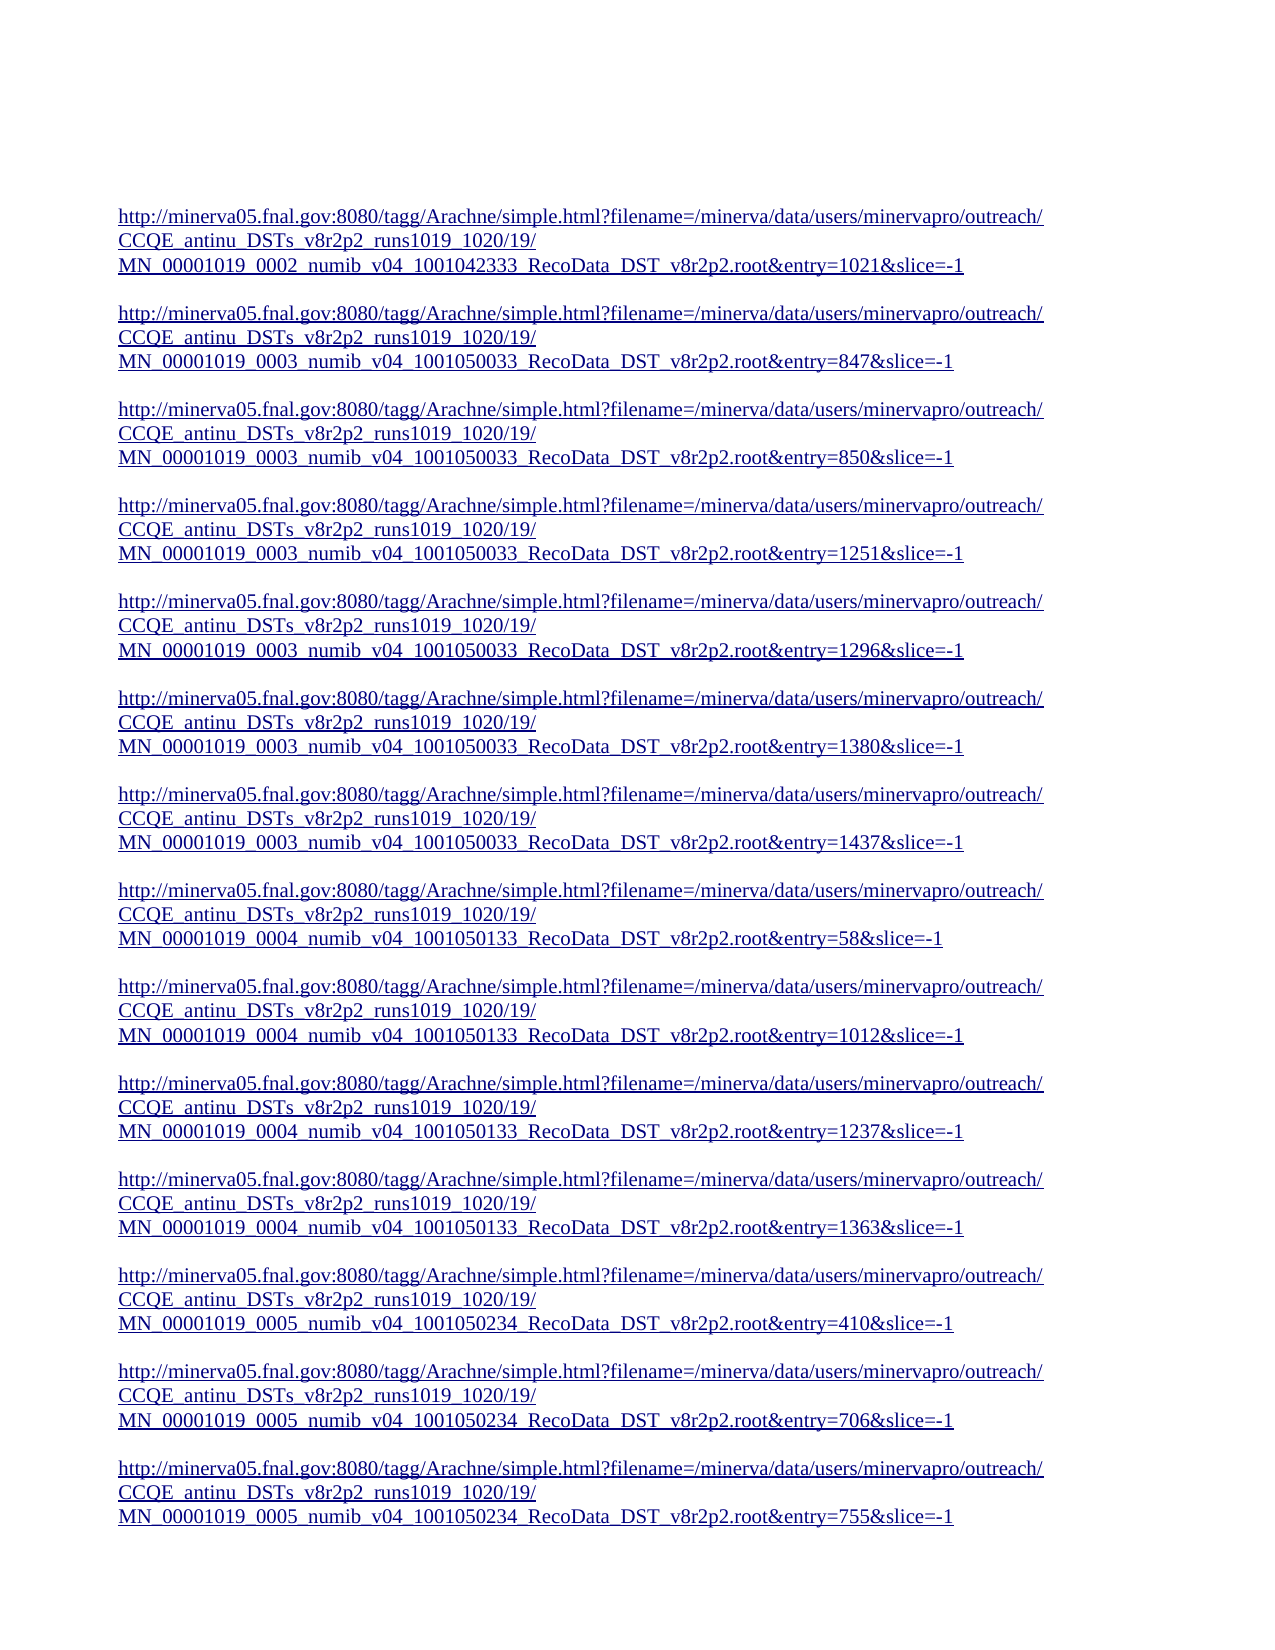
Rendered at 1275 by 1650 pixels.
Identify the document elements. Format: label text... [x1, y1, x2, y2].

text http://minerva05.fnal.gov:8080/tagg/Arachne/simple.html?filename=/minerva/data/users/minervapro/outreach/CCQE_antinu_DSTs_v8r2p2_runs1019_1020/19/MN_00001019_0005_numib_v04_1001050234_RecoData_DST_v8r2p2.root&entry=410&slice=-1 [118, 1263, 1157, 1335]
text http://minerva05.fnal.gov:8080/tagg/Arachne/simple.html?filename=/minerva/data/users/minervapro/outreach/CCQE_antinu_DSTs_v8r2p2_runs1019_1020/19/MN_00001019_0002_numib_v04_1001042333_RecoData_DST_v8r2p2.root&entry=1021&slice=-1 [118, 204, 1157, 277]
text http://minerva05.fnal.gov:8080/tagg/Arachne/simple.html?filename=/minerva/data/users/minervapro/outreach/CCQE_antinu_DSTs_v8r2p2_runs1019_1020/19/MN_00001019_0004_numib_v04_1001050133_RecoData_DST_v8r2p2.root&entry=58&slice=-1 [118, 878, 1157, 950]
text http://minerva05.fnal.gov:8080/tagg/Arachne/simple.html?filename=/minerva/data/users/minervapro/outreach/CCQE_antinu_DSTs_v8r2p2_runs1019_1020/19/MN_00001019_0004_numib_v04_1001050133_RecoData_DST_v8r2p2.root&entry=1012&slice=-1 [118, 974, 1157, 1047]
text http://minerva05.fnal.gov:8080/tagg/Arachne/simple.html?filename=/minerva/data/users/minervapro/outreach/CCQE_antinu_DSTs_v8r2p2_runs1019_1020/19/MN_00001019_0004_numib_v04_1001050133_RecoData_DST_v8r2p2.root&entry=1237&slice=-1 [118, 1071, 1157, 1143]
text http://minerva05.fnal.gov:8080/tagg/Arachne/simple.html?filename=/minerva/data/users/minervapro/outreach/CCQE_antinu_DSTs_v8r2p2_runs1019_1020/19/MN_00001019_0003_numib_v04_1001050033_RecoData_DST_v8r2p2.root&entry=1296&slice=-1 [118, 589, 1157, 662]
text http://minerva05.fnal.gov:8080/tagg/Arachne/simple.html?filename=/minerva/data/users/minervapro/outreach/CCQE_antinu_DSTs_v8r2p2_runs1019_1020/19/MN_00001019_0005_numib_v04_1001050234_RecoData_DST_v8r2p2.root&entry=755&slice=-1 [118, 1456, 1157, 1528]
text http://minerva05.fnal.gov:8080/tagg/Arachne/simple.html?filename=/minerva/data/users/minervapro/outreach/CCQE_antinu_DSTs_v8r2p2_runs1019_1020/19/MN_00001019_0003_numib_v04_1001050033_RecoData_DST_v8r2p2.root&entry=1251&slice=-1 [118, 493, 1157, 565]
text http://minerva05.fnal.gov:8080/tagg/Arachne/simple.html?filename=/minerva/data/users/minervapro/outreach/CCQE_antinu_DSTs_v8r2p2_runs1019_1020/19/MN_00001019_0003_numib_v04_1001050033_RecoData_DST_v8r2p2.root&entry=1437&slice=-1 [118, 782, 1157, 854]
text http://minerva05.fnal.gov:8080/tagg/Arachne/simple.html?filename=/minerva/data/users/minervapro/outreach/CCQE_antinu_DSTs_v8r2p2_runs1019_1020/19/MN_00001019_0004_numib_v04_1001050133_RecoData_DST_v8r2p2.root&entry=1363&slice=-1 [118, 1167, 1157, 1239]
text http://minerva05.fnal.gov:8080/tagg/Arachne/simple.html?filename=/minerva/data/users/minervapro/outreach/CCQE_antinu_DSTs_v8r2p2_runs1019_1020/19/MN_00001019_0003_numib_v04_1001050033_RecoData_DST_v8r2p2.root&entry=850&slice=-1 [118, 397, 1157, 469]
text http://minerva05.fnal.gov:8080/tagg/Arachne/simple.html?filename=/minerva/data/users/minervapro/outreach/CCQE_antinu_DSTs_v8r2p2_runs1019_1020/19/MN_00001019_0005_numib_v04_1001050234_RecoData_DST_v8r2p2.root&entry=706&slice=-1 [118, 1359, 1157, 1432]
text http://minerva05.fnal.gov:8080/tagg/Arachne/simple.html?filename=/minerva/data/users/minervapro/outreach/CCQE_antinu_DSTs_v8r2p2_runs1019_1020/19/MN_00001019_0003_numib_v04_1001050033_RecoData_DST_v8r2p2.root&entry=847&slice=-1 [118, 301, 1157, 373]
text http://minerva05.fnal.gov:8080/tagg/Arachne/simple.html?filename=/minerva/data/users/minervapro/outreach/CCQE_antinu_DSTs_v8r2p2_runs1019_1020/19/MN_00001019_0003_numib_v04_1001050033_RecoData_DST_v8r2p2.root&entry=1380&slice=-1 [118, 686, 1157, 758]
